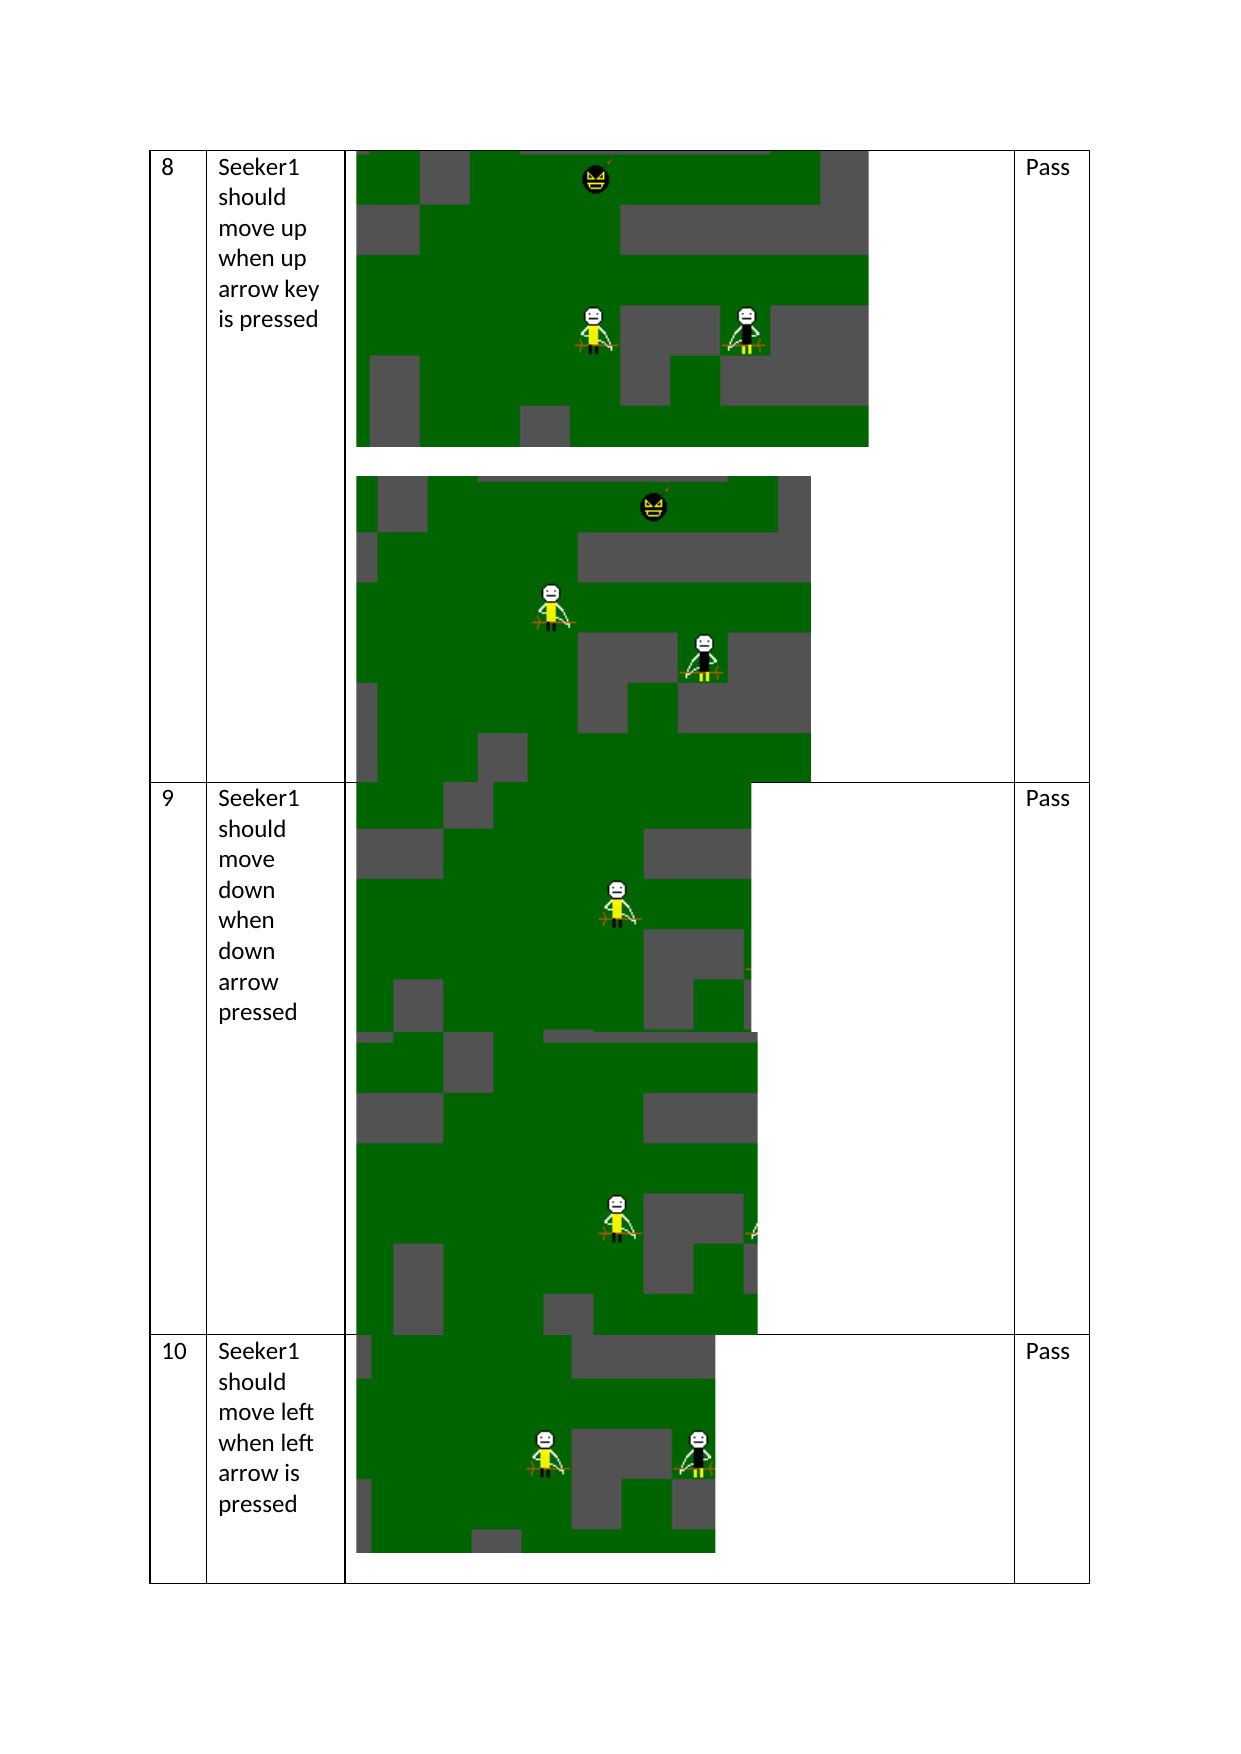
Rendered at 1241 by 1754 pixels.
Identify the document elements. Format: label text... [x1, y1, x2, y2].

table_cell [346, 1335, 1014, 1583]
table_header Pass [1015, 151, 1089, 782]
table_cell [346, 783, 356, 1334]
table_header [346, 151, 1014, 782]
table_cell Pass [1015, 1335, 1089, 1583]
table_cell 10 [151, 1335, 206, 1583]
table_cell Seeker1 should move down when down arrow pressed [207, 783, 344, 1334]
table_header 8 [151, 151, 206, 782]
table_cell Pass [1015, 783, 1089, 1334]
table_cell 9 [151, 783, 206, 1334]
table_cell Seeker1 should move left when left arrow is pressed [207, 1335, 344, 1583]
table_cell [752, 783, 1014, 1334]
table_header Seeker1 should move up when up arrow key is pressed [207, 151, 344, 782]
